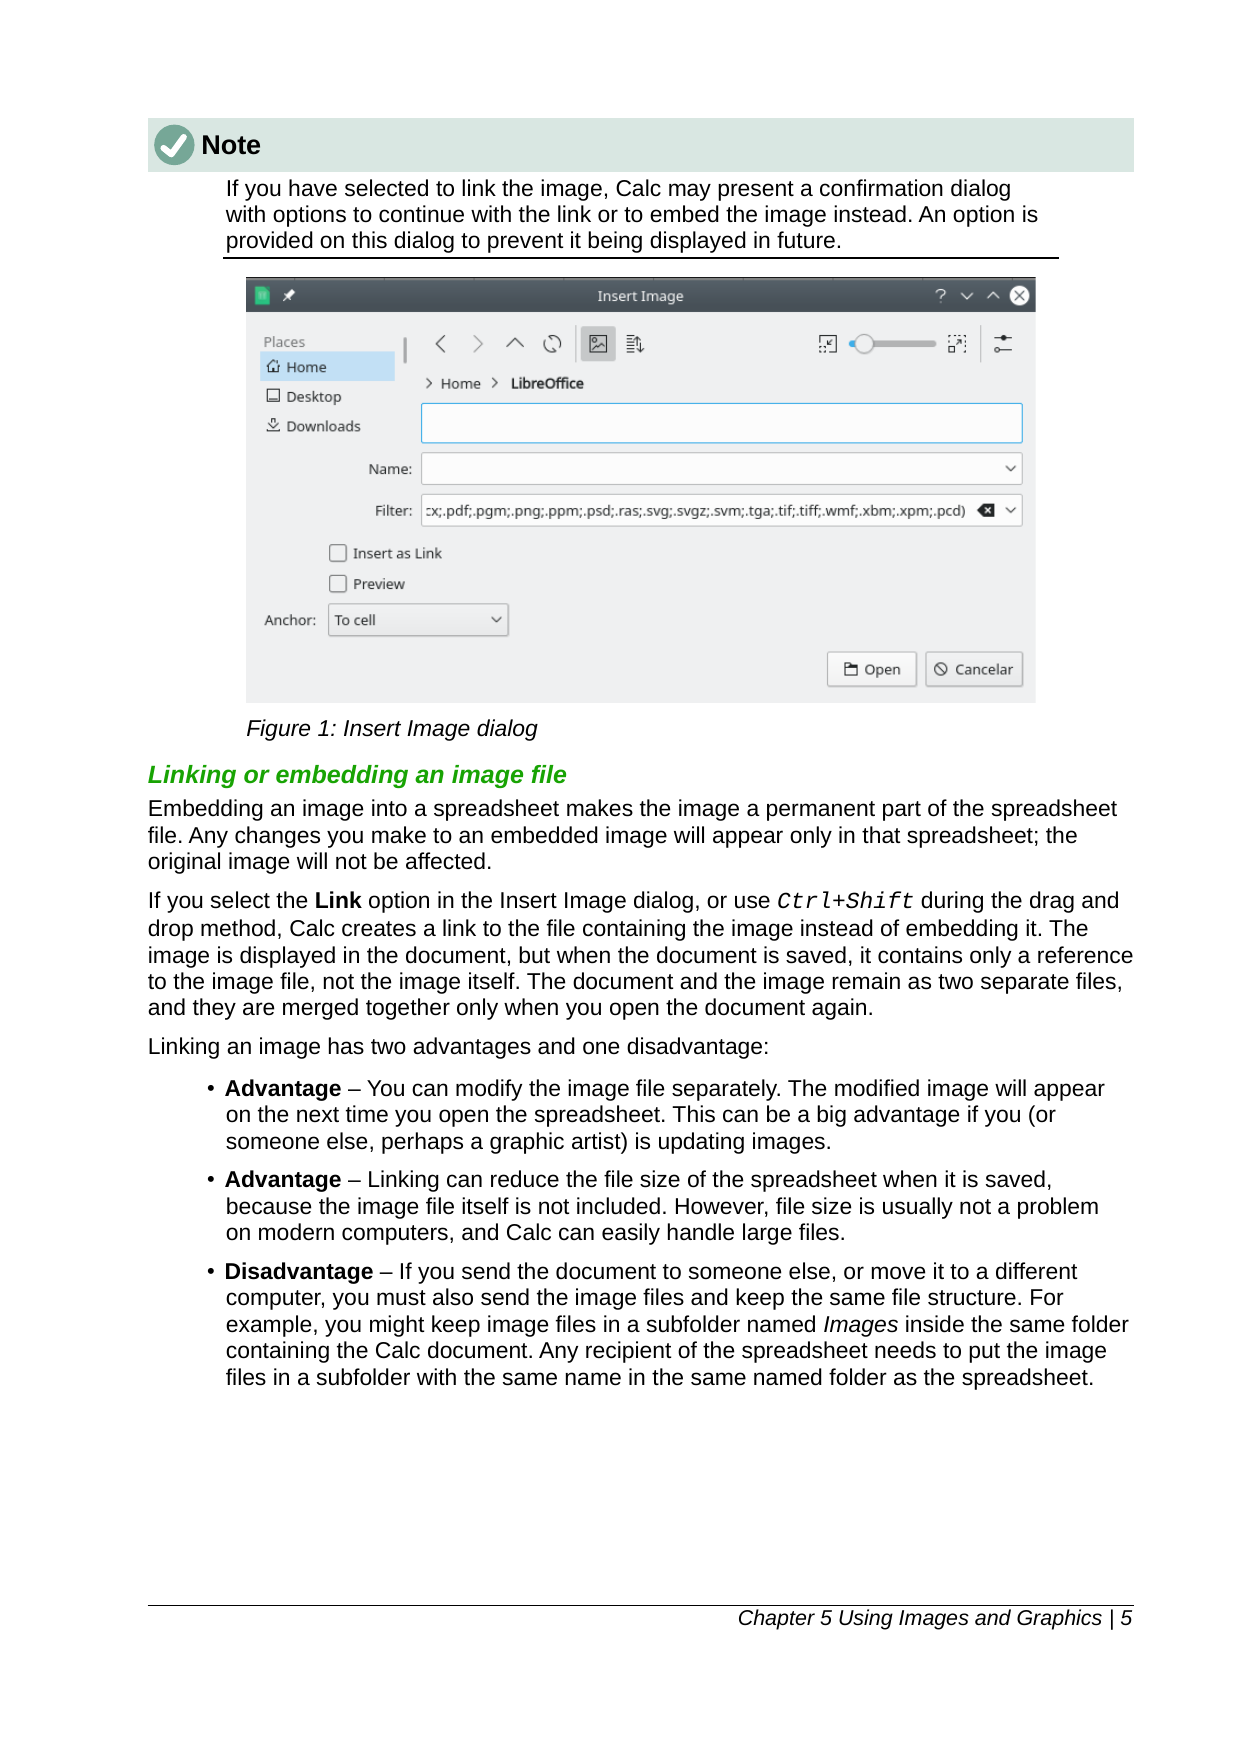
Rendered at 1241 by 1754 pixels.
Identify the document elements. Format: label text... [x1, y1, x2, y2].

list Linking an image has two advantages and one disadvantage: [148, 1033, 1134, 1059]
subtitle Note [148, 118, 1134, 172]
list Advantage – You can modify the image file separately. The modified image will appear on the next time you open the spreadsheet. This can be a big advantage if you (or someone else, perhaps a graphic artist) is updating images. [204, 1072, 1134, 1154]
text If you select the Link option in the Insert Image dialog, or use Ctrl+Shift during the drag and drop method, Calc creates a link to the file containing the image instead of embedding it. The image is displayed in the document, but when the document is saved, it contains only a reference to the image file, not the image itself. The document and the image remain as two separate files, and they are merged together only when you open the document again. [148, 887, 1134, 1021]
subtitle Linking or embedding an image file [148, 760, 1134, 789]
list Advantage – Linking can reduce the file size of the spreadsheet when it is saved, because the image file itself is not included. However, file size is usually not a problem on modern computers, and Calc can easily handle large files. [204, 1163, 1134, 1246]
list Disadvantage – If you send the document to someone else, or move it to a different computer, you must also send the image files and keep the same file structure. For example, you might keep image files in a subfolder named Images inside the same folder containing the Calc document. Any recipient of the spreadsheet needs to put the image files in a subfolder with the same name in the same named folder as the spreadsheet. [204, 1255, 1134, 1393]
text Embedding an image into a spreadsheet makes the image a permanent part of the spreadsheet file. Any changes you make to an embedded image will appear only in that spreadsheet; the original image will not be affected. [148, 795, 1134, 874]
text If you have selected to link the image, Calc may present a confirmation dialog with options to continue with the link or to embed the image instead. An option is provided on this dialog to prevent it being displayed in future. [223, 172, 1059, 257]
text Figure 1: Insert Image dialog [246, 715, 1036, 742]
picture [246, 277, 1036, 703]
